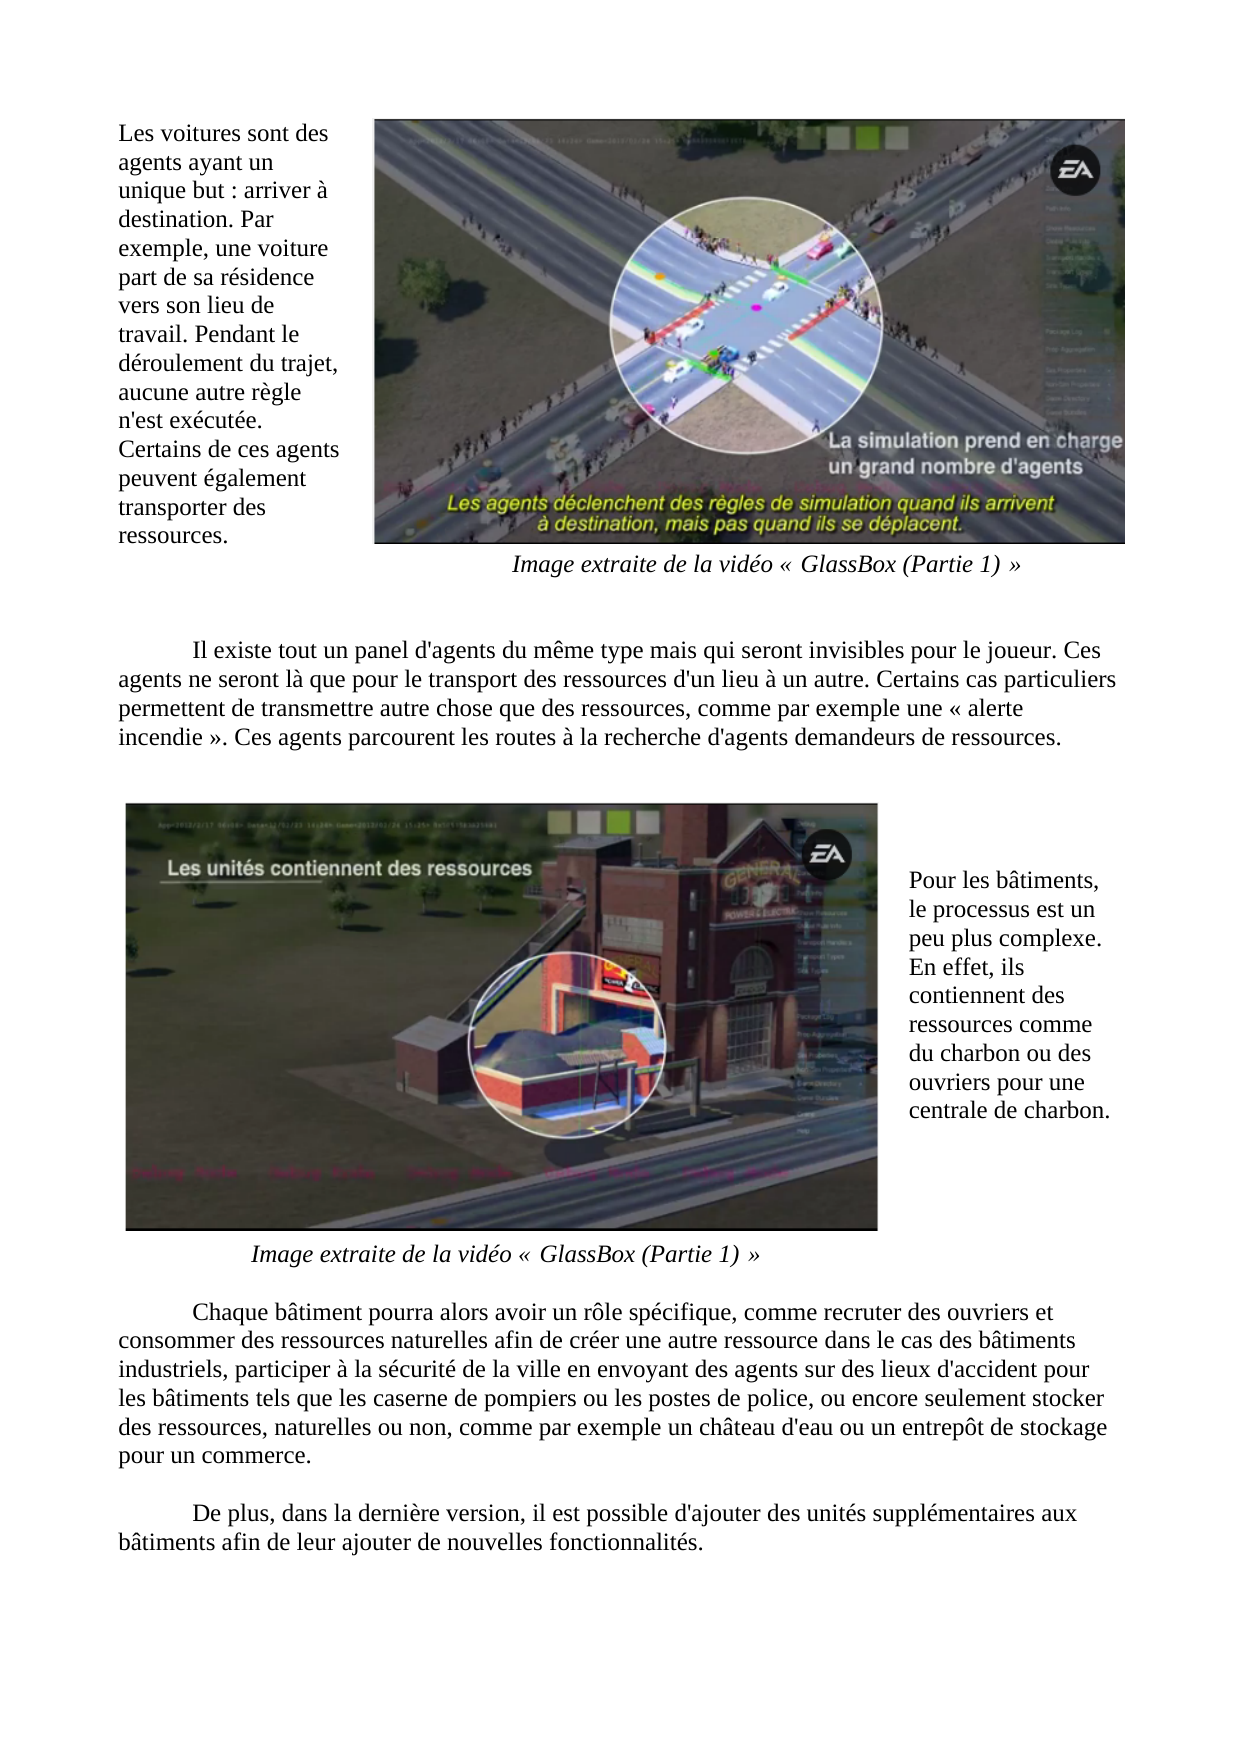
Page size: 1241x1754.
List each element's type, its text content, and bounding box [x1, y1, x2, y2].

picture [372, 118, 1125, 544]
text Il existe tout un panel d'agents du même type mais qui seront invisibles pour le joueur. Ces agents ne seront là que pour le transport des ressources d'un lieu à un autre. Certains cas particuliers permettent de transmettre autre chose que des ressources, comme par exemple une « alerte incendie ». Ces agents parcourent les routes à la recherche d'agents demandeurs de ressources. [118, 636, 1122, 751]
text Image extraite de la vidéo « GlassBox (Partie 1) » [118, 549, 1122, 578]
text Image extraite de la vidéo « GlassBox (Partie 1) » [118, 1239, 1122, 1268]
text Chaque bâtiment pourra alors avoir un rôle spécifique, comme recruter des ouvriers et consommer des ressources naturelles afin de créer une autre ressource dans le cas des bâtiments industriels, participer à la sécurité de la ville en envoyant des agents sur des lieux d'accident pour les bâtiments tels que les caserne de pompiers ou les postes de police, ou encore seulement stocker des ressources, naturelles ou non, comme par exemple un château d'eau ou un entrepôt de stockage pour un commerce. [118, 1297, 1122, 1469]
text De plus, dans la dernière version, il est possible d'ajouter des unités supplémentaires aux bâtiments afin de leur ajouter de nouvelles fonctionnalités. [118, 1498, 1122, 1556]
text Pour les bâtiments, le processus est un peu plus complexe. En effet, ils contiennent des ressources comme du charbon ou des ouvriers pour une centrale de charbon. [879, 866, 1122, 1124]
picture [125, 802, 879, 1231]
text Les voitures sont des agents ayant un unique but : arriver à destination. Par exemple, une voiture part de sa résidence vers son lieu de travail. Pendant le déroulement du trajet, aucune autre règle n'est exécutée. Certains de ces agents peuvent également transporter des ressources. [118, 118, 1122, 549]
